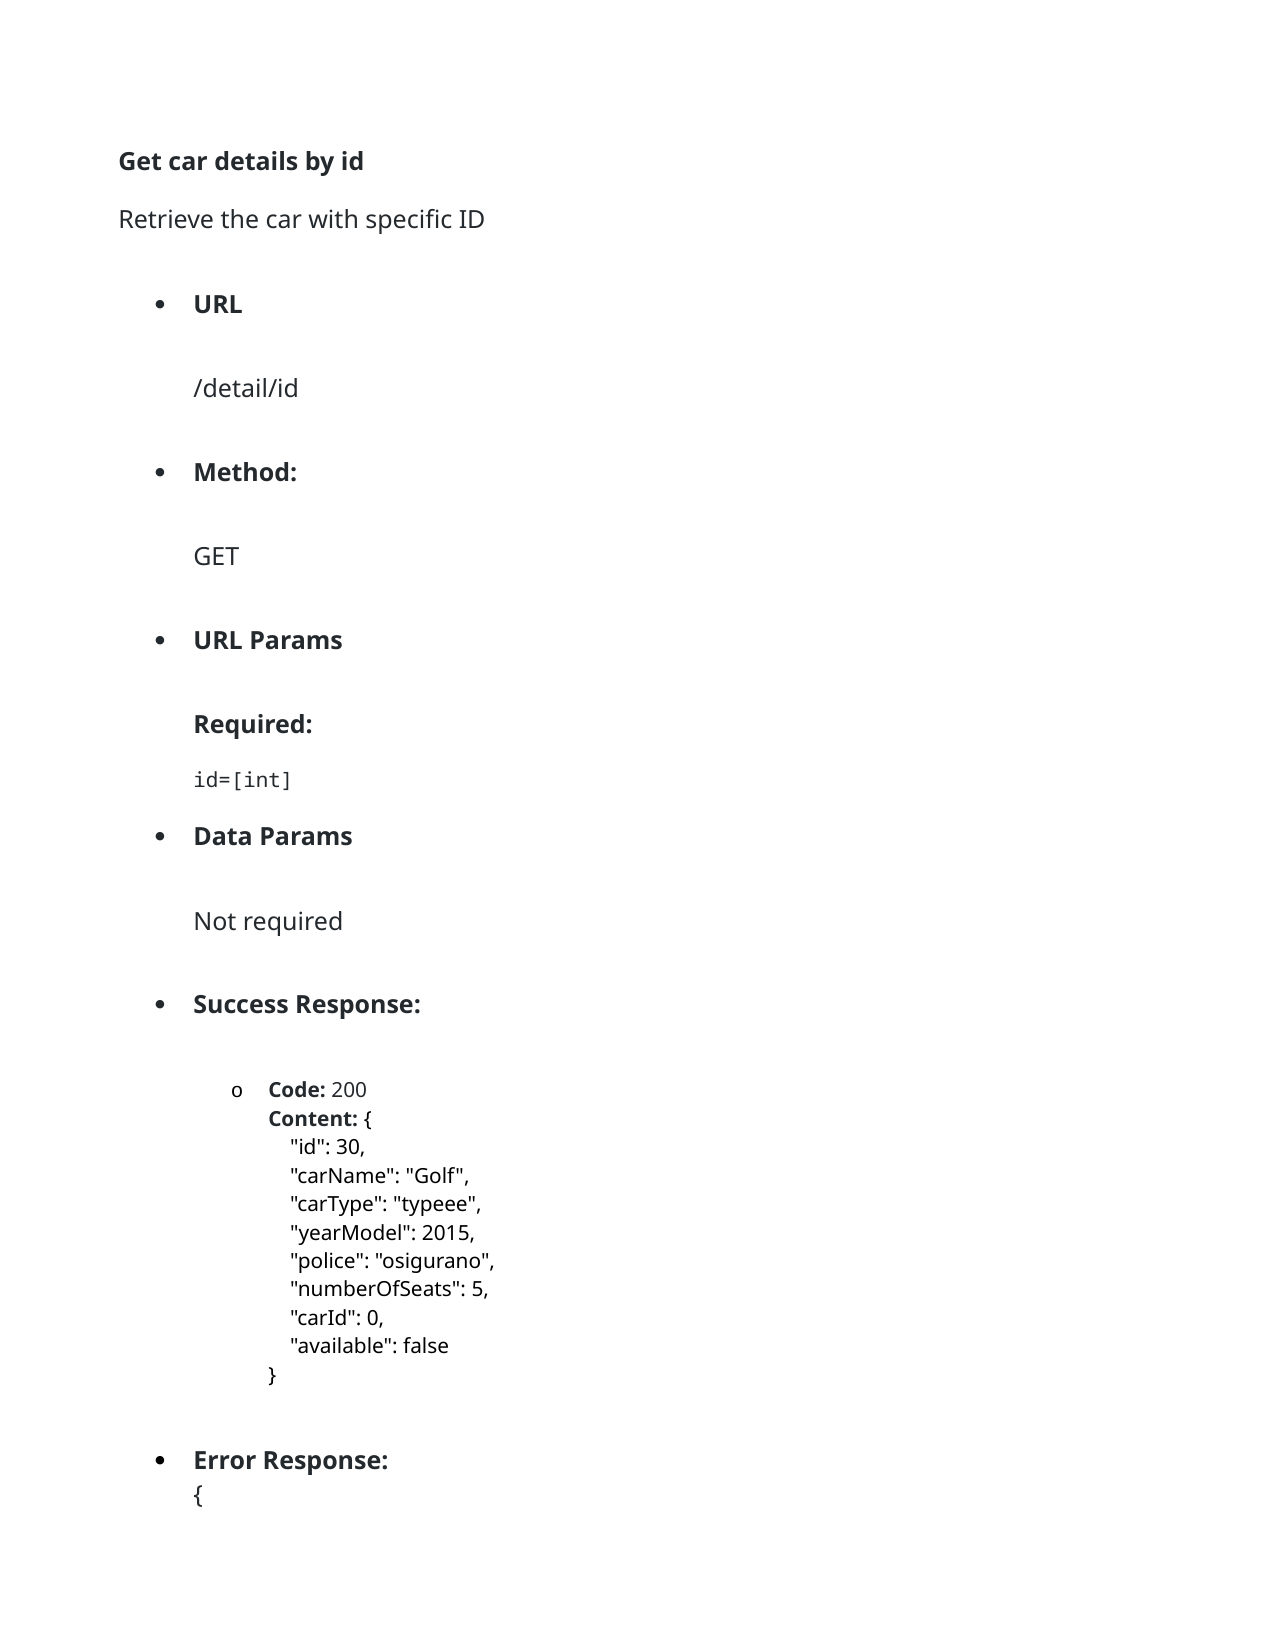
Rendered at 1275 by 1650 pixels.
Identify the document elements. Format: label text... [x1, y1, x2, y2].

list Data Params [156, 819, 1157, 853]
text Required: [193, 707, 1157, 741]
list URL Params [156, 622, 1157, 657]
text GET [193, 538, 1157, 572]
list Method: [156, 454, 1157, 488]
text Get car details by id [118, 143, 1157, 177]
text id=[int] [193, 766, 1157, 794]
list Error Response: { [156, 1442, 1157, 1511]
text Not required [193, 903, 1157, 937]
list Success Response: [156, 987, 1157, 1021]
text Retrieve the car with specific ID [118, 202, 1157, 236]
list Code: 200 Content: { "id": 30, "carName": "Golf", "carType": "typeee", "yearModel": 2015, "police": "osigurano", "numberOfSeats": 5, "carId": 0, "available": false } [231, 1075, 1157, 1388]
text /detail/id [193, 370, 1157, 404]
list URL [156, 286, 1157, 320]
